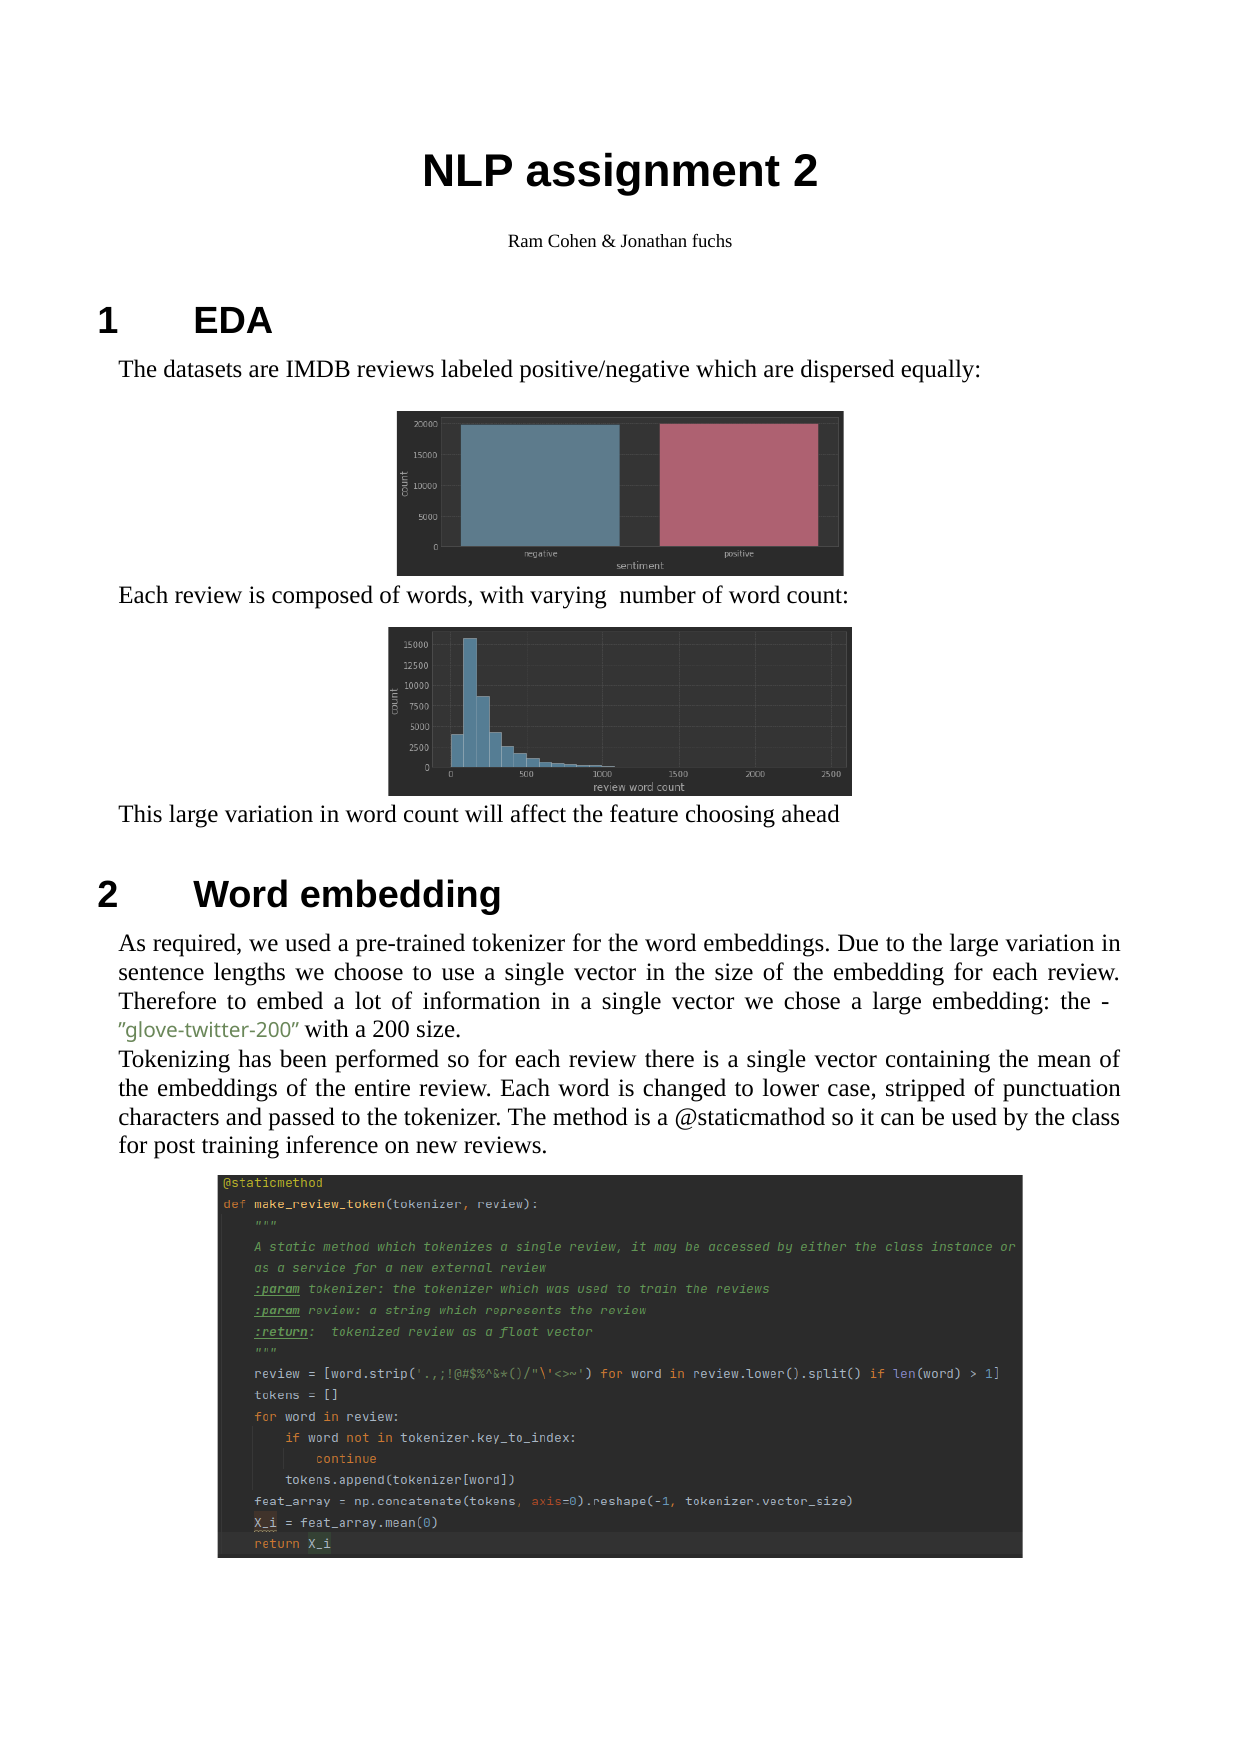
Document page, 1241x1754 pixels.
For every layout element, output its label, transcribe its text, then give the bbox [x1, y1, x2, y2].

subtitle EDA [118, 298, 1122, 342]
text Each review is composed of words, with varying number of word count: [118, 402, 1122, 609]
picture [396, 411, 844, 576]
text This large variation in word count will affect the feature choosing ahead [118, 627, 1122, 828]
text Ram Cohen & Jonathan fuchs [118, 230, 1122, 251]
text As required, we used a pre-trained tokenizer for the word embeddings. Due to the large variation in sentence lengths we choose to use a single vector in the size of the embedding for each review. Therefore to embed a lot of information in a single vector we chose a large embedding: the - ”glove-twitter-200” with a 200 size. [118, 928, 1122, 1044]
text The datasets are IMDB reviews labeled positive/negative which are dispersed equally: [118, 354, 1122, 383]
picture [217, 1175, 1023, 1558]
title NLP assignment 2 [118, 143, 1122, 196]
text Tokenizing has been performed so for each review there is a single vector containing the mean of the embeddings of the entire review. Each word is changed to lower case, stripped of punctuation characters and passed to the tokenizer. The method is a @staticmathod so it can be used by the class for post training inference on new reviews. [118, 1044, 1122, 1159]
picture [388, 627, 852, 796]
subtitle Word embedding [118, 872, 1122, 916]
